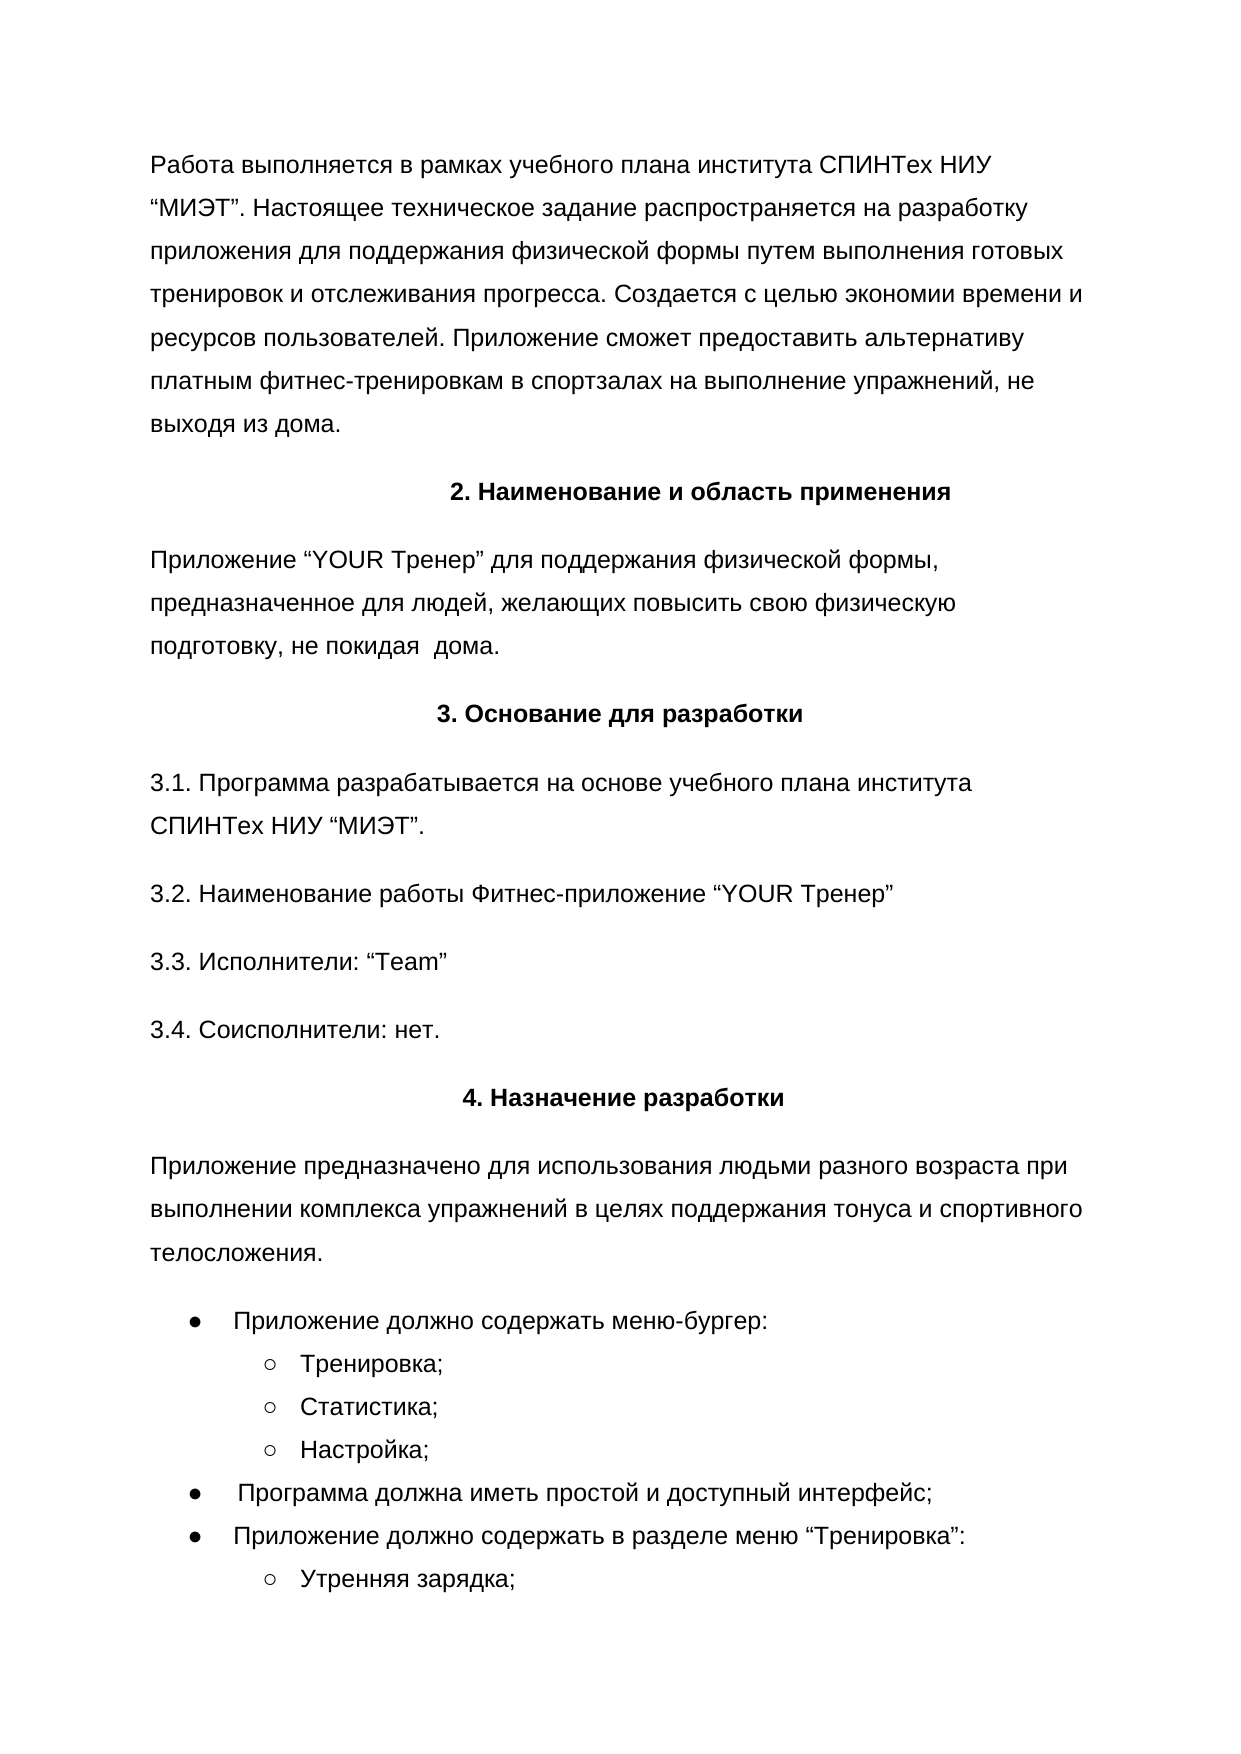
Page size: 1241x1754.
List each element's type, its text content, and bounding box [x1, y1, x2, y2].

list Приложение должно содержать в разделе меню “Тренировка”: [187, 1521, 1090, 1550]
list Утренняя зарядка; [262, 1564, 1090, 1593]
list Приложение должно содержать меню-бургер: [187, 1306, 1090, 1334]
text 2. Наименование и область применения [375, 477, 1090, 506]
list Тренировка; [262, 1349, 1090, 1377]
text 3.3. Исполнители: “Team” [150, 947, 1090, 976]
list Программа должна иметь простой и доступный интерфейс; [187, 1478, 1090, 1507]
text Работа выполняется в рамках учебного плана института СПИНТех НИУ “МИЭТ”. Настоящее техническое задание распространяется на разработку приложения для поддержания физической формы путем выполнения готовых тренировок и отслеживания прогресса. Создается с целью экономии времени и ресурсов пользователей. Приложение сможет предоставить альтернативу платным фитнес-тренировкам в спортзалах на выполнение упражнений, не выходя из дома. [150, 150, 1090, 437]
list Статистика; [262, 1392, 1090, 1421]
text 3. Основание для разработки [150, 699, 1090, 728]
text Приложение предназначено для использования людьми разного возраста при выполнении комплекса упражнений в целях поддержания тонуса и спортивного телосложения. [150, 1151, 1090, 1266]
text 3.4. Соисполнители: нет. [150, 1015, 1090, 1044]
text 3.2. Наименование работы Фитнес-приложение “YOUR Тренер” [150, 879, 1090, 907]
list Настройка; [262, 1435, 1090, 1464]
text 4. Назначение разработки [150, 1083, 1090, 1112]
text 3.1. Программа разрабатывается на основе учебного плана института СПИНТех НИУ “МИЭТ”. [150, 767, 1090, 839]
text Приложение “YOUR Тренер” для поддержания физической формы, предназначенное для людей, желающих повысить свою физическую подготовку, не покидая дома. [150, 545, 1090, 660]
